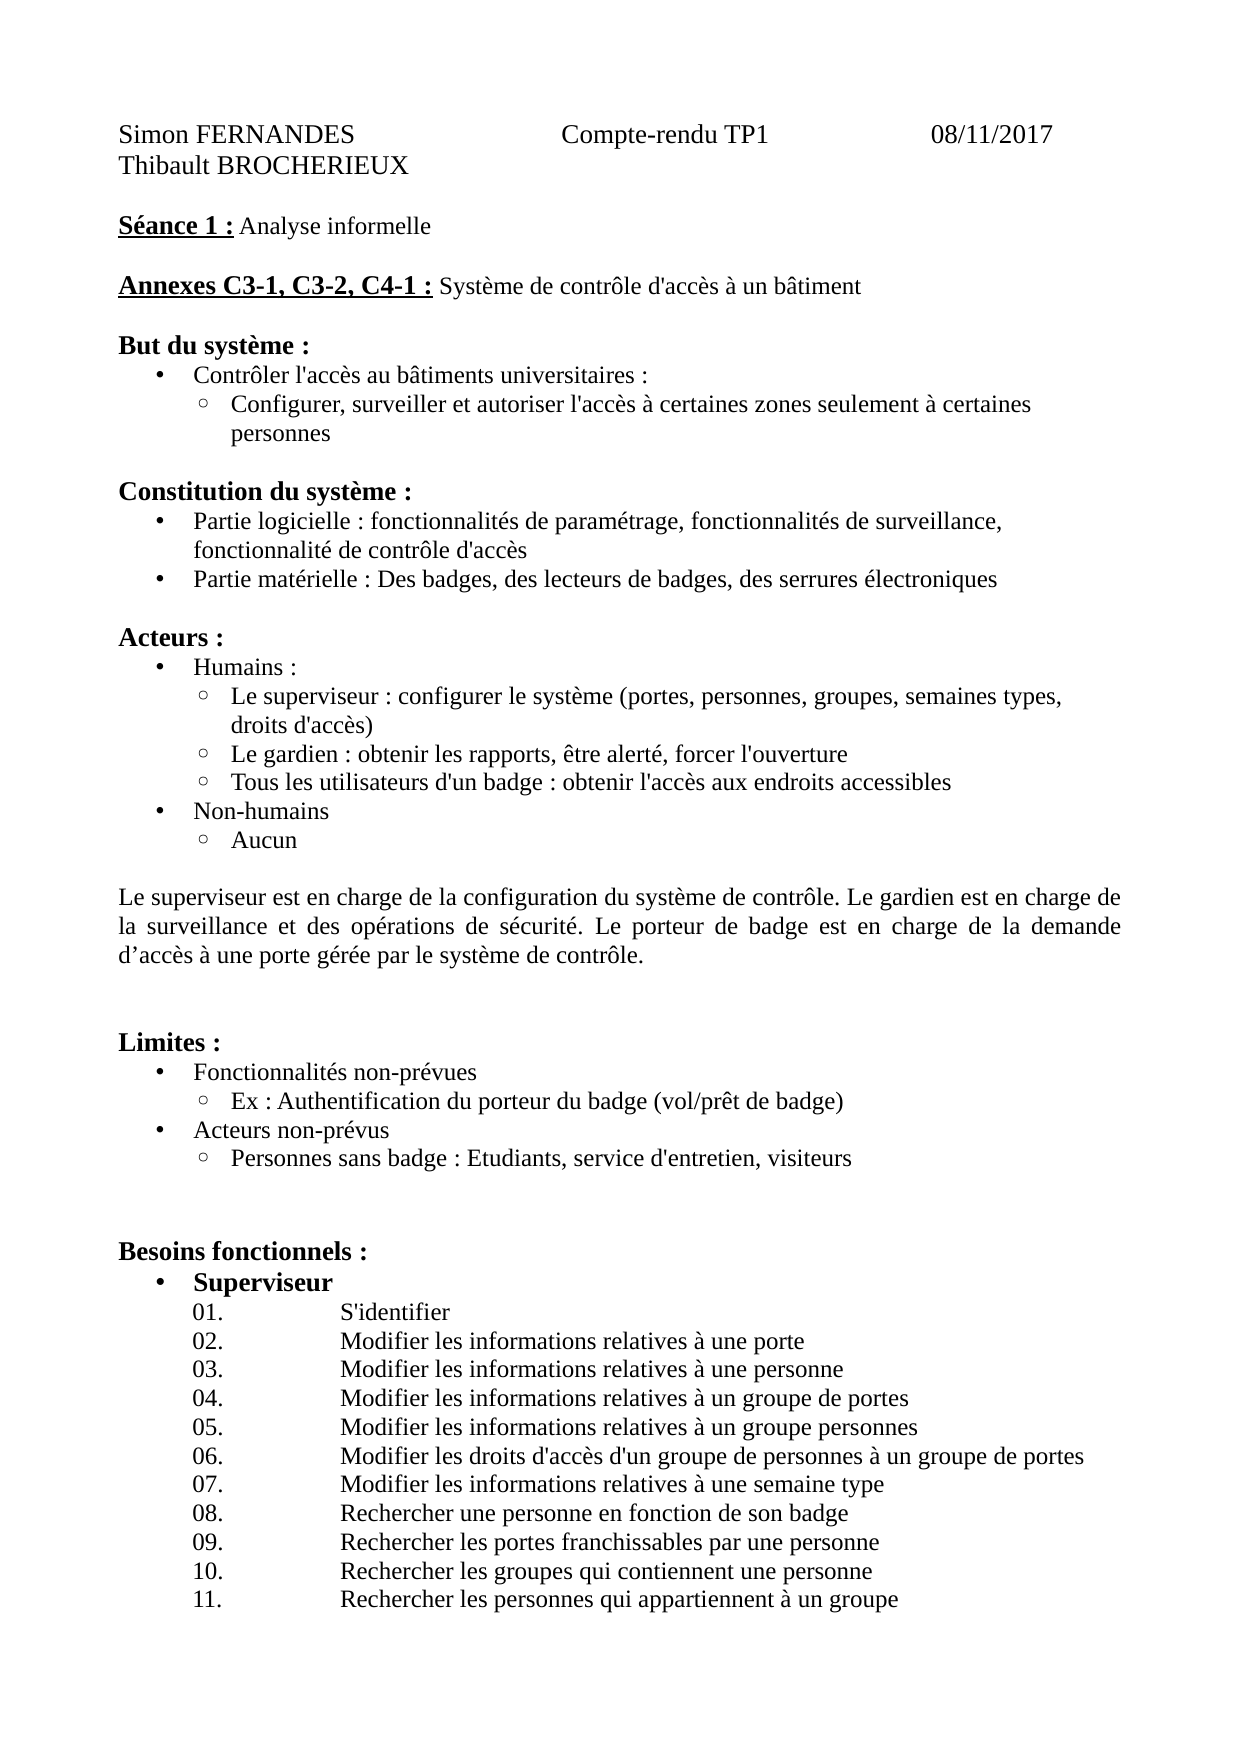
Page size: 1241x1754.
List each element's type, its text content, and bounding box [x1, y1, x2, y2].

text 03. Modifier les informations relatives à une personne [118, 1354, 1122, 1383]
list Partie logicielle : fonctionnalités de paramétrage, fonctionnalités de surveillance, fonctionnalité de contrôle d'accès [156, 506, 1122, 564]
text But du système : [118, 329, 1122, 360]
text 09. Rechercher les portes franchissables par une personne [118, 1527, 1122, 1556]
text Le superviseur est en charge de la configuration du système de contrôle. Le gardien est en charge de la surveillance et des opérations de sécurité. Le porteur de badge est en charge de la demande d’accès à une porte gérée par le système de contrôle. [118, 882, 1122, 969]
list Le superviseur : configurer le système (portes, personnes, groupes, semaines types, droits d'accès) [193, 681, 1122, 739]
text 01. S'identifier [118, 1297, 1122, 1326]
text 04. Modifier les informations relatives à un groupe de portes [118, 1383, 1122, 1412]
list Non-humains [156, 796, 1122, 825]
text Besoins fonctionnels : [118, 1234, 1122, 1266]
text 08. Rechercher une personne en fonction de son badge [118, 1498, 1122, 1527]
text 02. Modifier les informations relatives à une porte [118, 1326, 1122, 1354]
text Simon FERNANDES Compte-rendu TP1 08/11/2017 [118, 118, 1122, 149]
text Acteurs : [118, 621, 1122, 652]
list Superviseur [156, 1266, 1122, 1297]
text 11. Rechercher les personnes qui appartiennent à un groupe [118, 1584, 1122, 1613]
text Limites : [118, 1026, 1122, 1057]
list Contrôler l'accès au bâtiments universitaires : [156, 360, 1122, 389]
list Acteurs non-prévus [156, 1115, 1122, 1143]
list Tous les utilisateurs d'un badge : obtenir l'accès aux endroits accessibles [193, 767, 1122, 796]
list Partie matérielle : Des badges, des lecteurs de badges, des serrures électroniques [156, 564, 1122, 592]
list Aucun [193, 825, 1122, 854]
list Humains : [156, 652, 1122, 681]
list Ex : Authentification du porteur du badge (vol/prêt de badge) [193, 1086, 1122, 1115]
text 07. Modifier les informations relatives à une semaine type [118, 1469, 1122, 1498]
list Configurer, surveiller et autoriser l'accès à certaines zones seulement à certaines personnes [193, 389, 1122, 446]
list Le gardien : obtenir les rapports, être alerté, forcer l'ouverture [193, 739, 1122, 767]
text 10. Rechercher les groupes qui contiennent une personne [118, 1556, 1122, 1584]
text Annexes C3-1, C3-2, C4-1 : Système de contrôle d'accès à un bâtiment [118, 269, 1122, 300]
text Séance 1 : Analyse informelle [118, 209, 1122, 240]
list Fonctionnalités non-prévues [156, 1057, 1122, 1086]
list Personnes sans badge : Etudiants, service d'entretien, visiteurs [193, 1143, 1122, 1172]
text 06. Modifier les droits d'accès d'un groupe de personnes à un groupe de portes [118, 1441, 1122, 1469]
text 05. Modifier les informations relatives à un groupe personnes [118, 1412, 1122, 1441]
text Thibault BROCHERIEUX [118, 149, 1122, 180]
text Constitution du système : [118, 475, 1122, 506]
